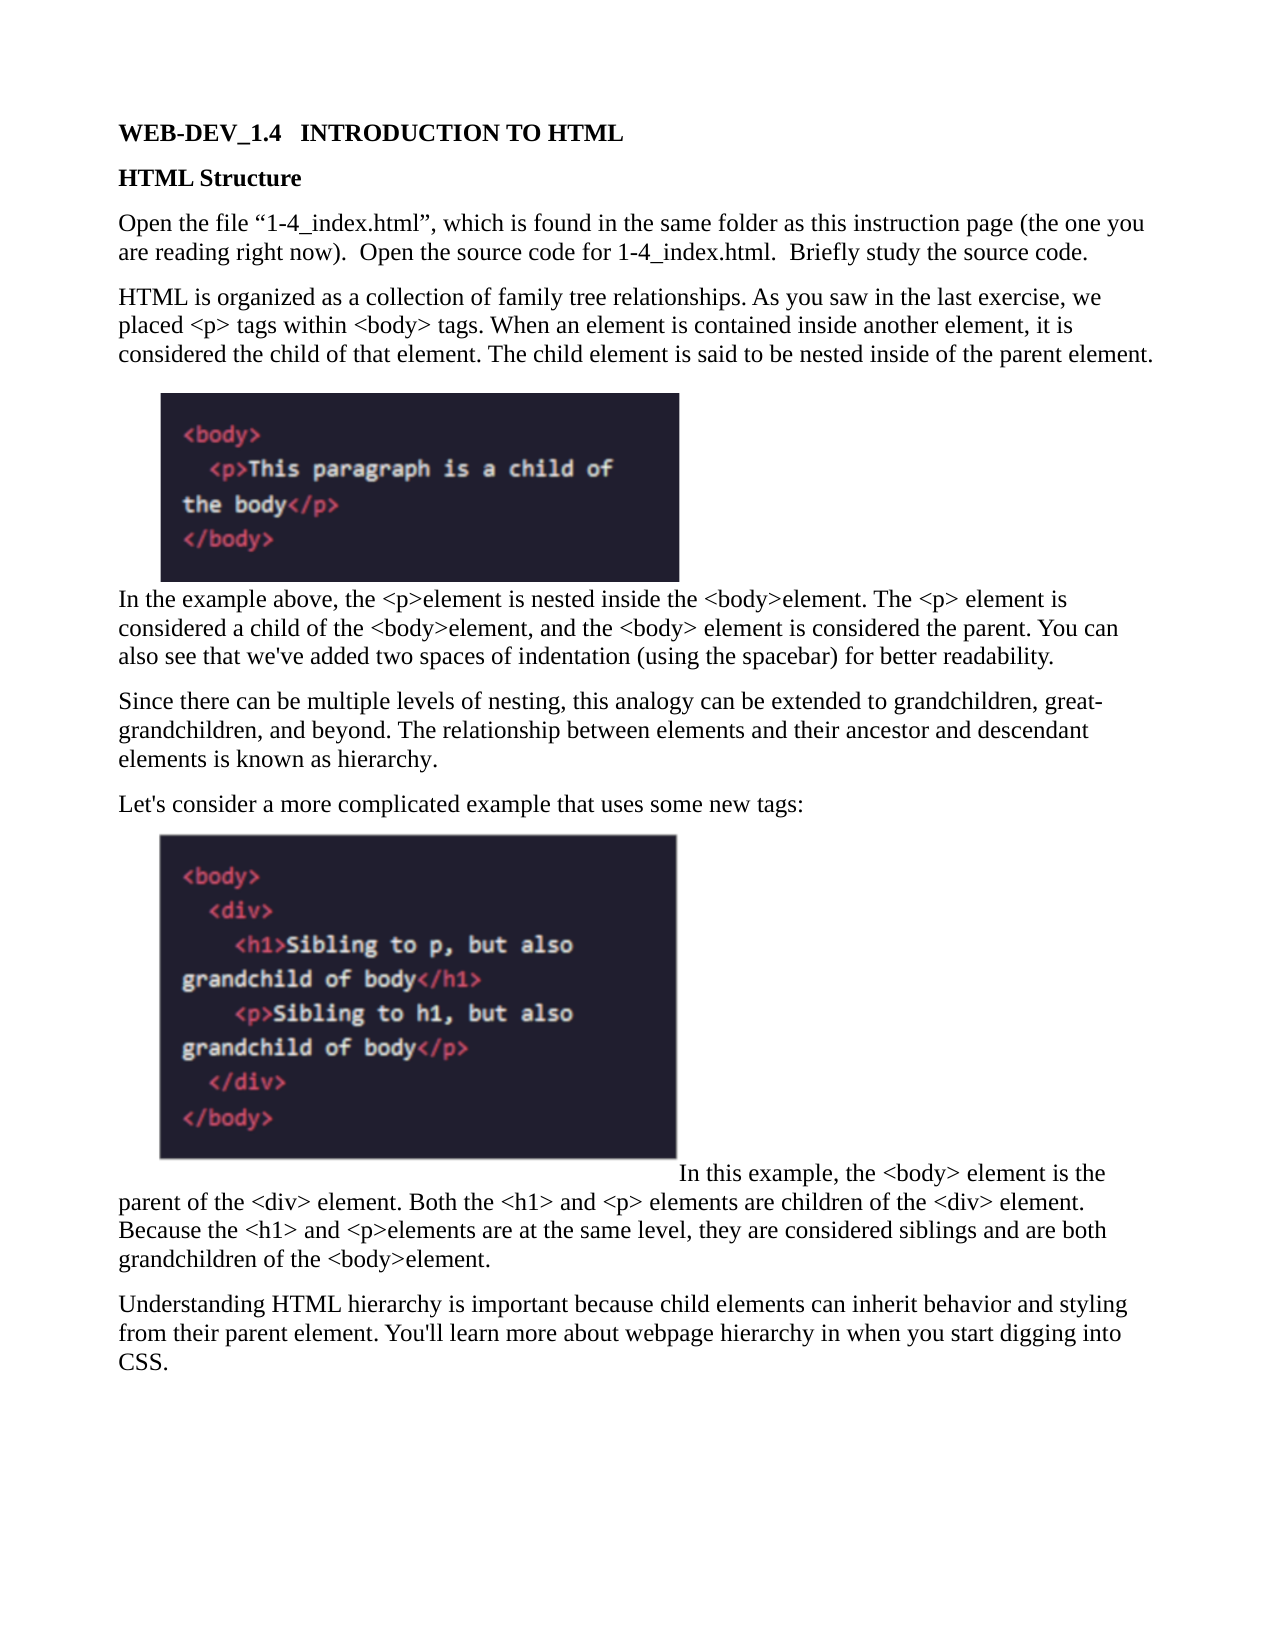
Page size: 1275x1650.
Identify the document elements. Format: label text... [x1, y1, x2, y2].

text Since there can be multiple levels of nesting, this analogy can be extended to grandchildren, great-grandchildren, and beyond. The relationship between elements and their ancestor and descendant elements is known as hierarchy. [118, 686, 1157, 773]
picture [158, 833, 679, 1162]
text Open the file “1-4_index.html”, which is found in the same folder as this instruction page (the one you are reading right now). Open the source code for 1-4_index.html. Briefly study the source code. [118, 208, 1157, 266]
text HTML is organized as a collection of family tree relationships. As you saw in the last exercise, we placed <p> tags within <body> tags. When an element is contained inside another element, it is considered the child of that element. The child element is said to be nested inside of the parent element. [118, 282, 1157, 368]
subtitle HTML Structure [118, 163, 1157, 192]
text Let's consider a more complicated example that uses some new tags: [118, 789, 1157, 818]
picture [160, 393, 680, 582]
text Understanding HTML hierarchy is important because child elements can inherit behavior and styling from their parent element. You'll learn more about webpage hierarchy in when you start digging into CSS. [118, 1289, 1157, 1376]
text In the example above, the <p>element is nested inside the <body>element. The <p> element is considered a child of the <body>element, and the <body> element is considered the parent. You can also see that we've added two spaces of indentation (using the spacebar) for better readability. [118, 584, 1157, 670]
text In this example, the <body> element is the parent of the <div> element. Both the <h1> and <p> elements are children of the <div> element. Because the <h1> and <p>elements are at the same level, they are considered siblings and are both grandchildren of the <body>element. [118, 1158, 1157, 1273]
text WEB-DEV_1.4 INTRODUCTION TO HTML [118, 118, 1157, 147]
